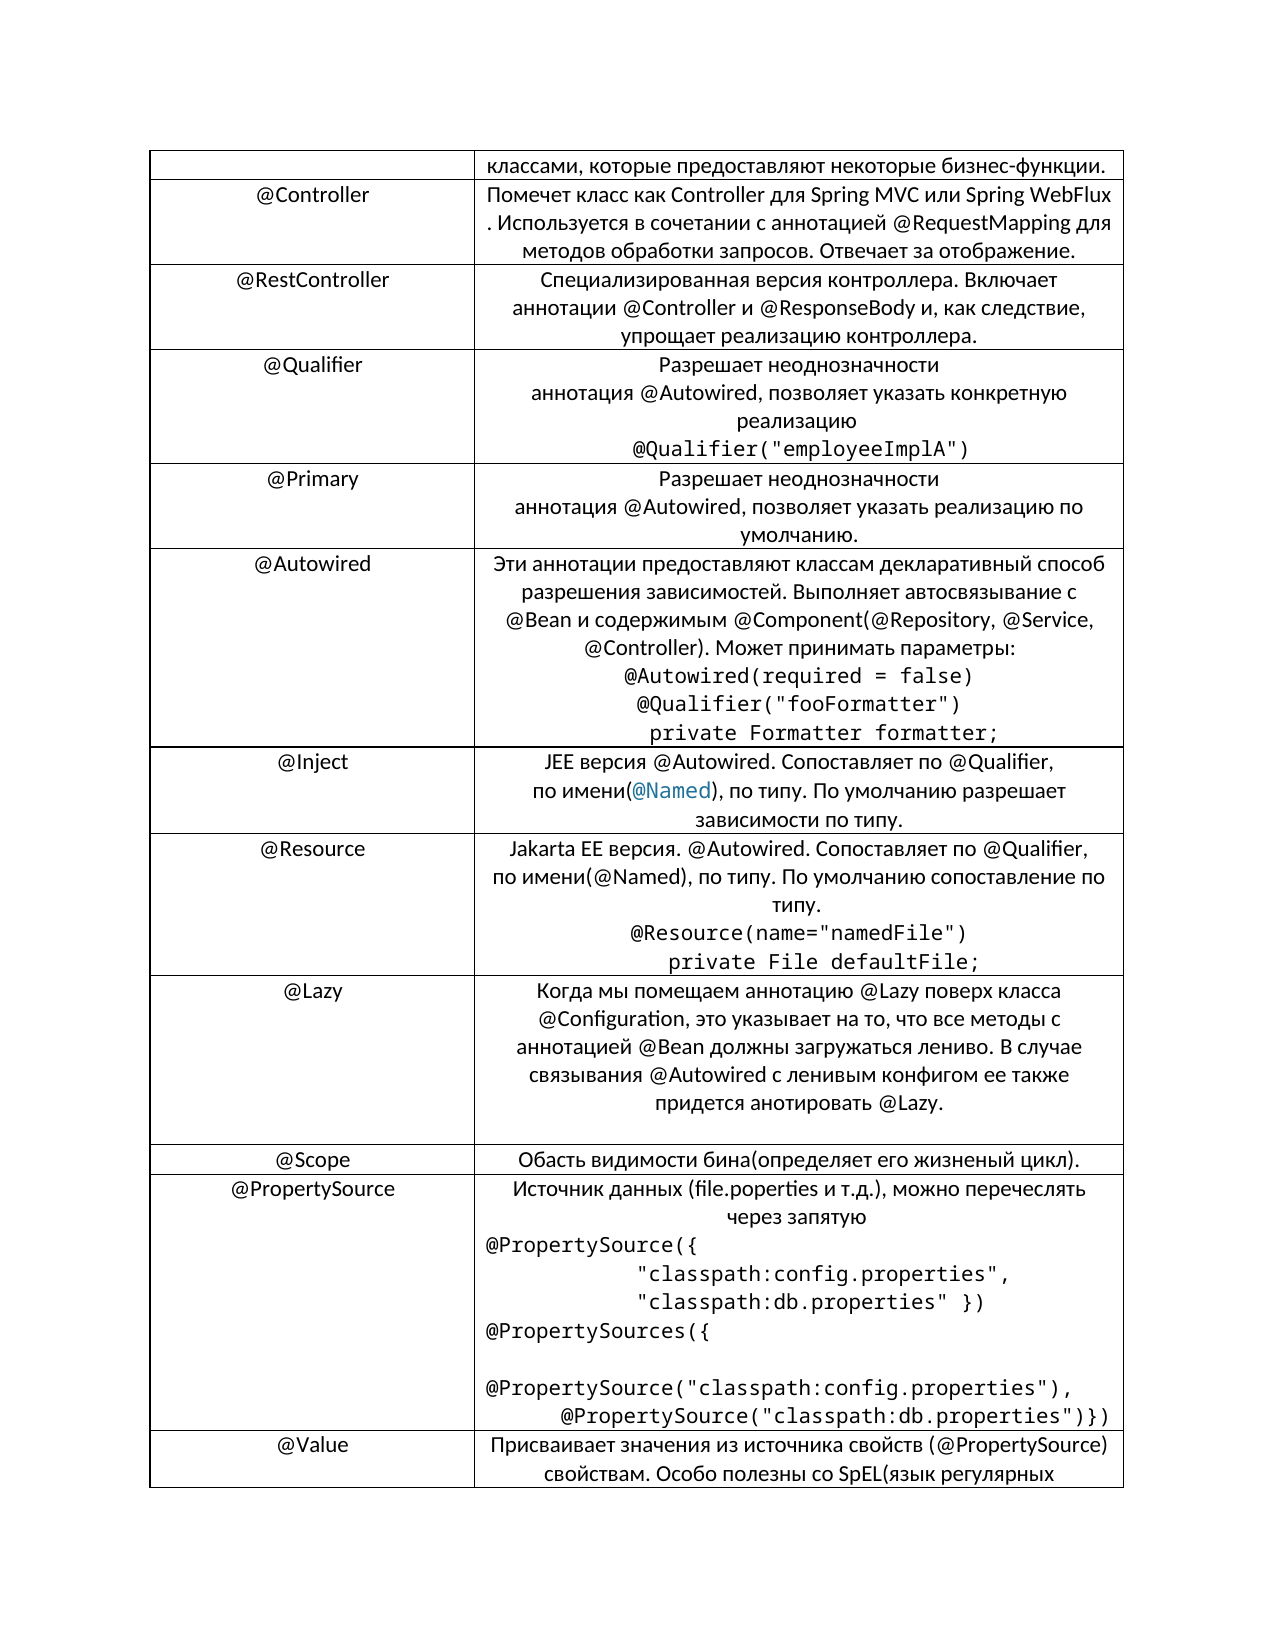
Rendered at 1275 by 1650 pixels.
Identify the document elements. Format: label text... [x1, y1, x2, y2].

table_cell Разрешает неоднозначности аннотация @Autowired, позволяет указать конкретную реализацию @Qualifier("employeeImplA") [475, 350, 1123, 463]
table_cell [151, 151, 474, 179]
table_cell @Primary [151, 464, 474, 548]
table_cell @Lazy [151, 976, 474, 1144]
table_cell @RestController [151, 265, 474, 349]
table_cell @Autowired [151, 549, 474, 746]
table_cell JEE версия @Autowired. Сопоставляет по @Qualifier, по имени(@Named), по типу. По умолчанию разрешает зависимости по типу. [475, 748, 1123, 833]
table_cell Помечет класс как Controller для Spring MVC или Spring WebFlux . Используется в сочетании с аннотацией @RequestMapping для методов обработки запросов. Отвечает за отображение. [475, 180, 1123, 264]
table_cell Когда мы помещаем аннотацию @Lazy поверх класса @Configuration, это указывает на то, что все методы с аннотацией @Bean должны загружаться лениво. В случае связывания @Autowired с ленивым конфигом ее также придется анотировать @Lazy. [475, 976, 1123, 1144]
table_cell @PropertySource [151, 1175, 474, 1429]
table_cell @Inject [151, 748, 474, 833]
table_cell @Controller [151, 180, 474, 264]
table_cell классами, которые предоставляют некоторые бизнес-функции. [475, 151, 1123, 179]
table_cell Обасть видимости бина(определяет его жизненый цикл). [475, 1145, 1123, 1173]
table_cell Jakarta EE версия. @Autowired. Сопоставляет по @Qualifier, по имени(@Named), по типу. По умолчанию сопоставление по типу. @Resource(name="namedFile") private File defaultFile; [475, 834, 1123, 975]
table_cell Специализированная версия контроллера. Включает аннотации @Controller и @ResponseBody и, как следствие, упрощает реализацию контроллера. [475, 265, 1123, 349]
table_cell Присваивает значения из источника свойств (@PropertySource) свойствам. Особо полезны со SpEL(язык регулярных [475, 1431, 1123, 1487]
table_cell Эти аннотации предоставляют классам декларативный способ разрешения зависимостей. Выполняет автосвязывание с @Bean и содержимым @Component(@Repository, @Service, @Controller). Может принимать параметры: @Autowired(required = false) @Qualifier("fooFormatter") private Formatter formatter; [475, 549, 1123, 746]
table_cell Источник данных (file.poperties и т.д.), можно перечеслять через запятую @PropertySource({ "classpath:config.properties", "classpath:db.properties" }) @PropertySources({ @PropertySource("classpath:config.properties"), @PropertySource("classpath:db.properties")}) [475, 1175, 1123, 1429]
table_cell @Scope [151, 1145, 474, 1173]
table_cell @Value [151, 1431, 474, 1487]
table_cell @Qualifier [151, 350, 474, 463]
table_cell Разрешает неоднозначности аннотация @Autowired, позволяет указать реализацию по умолчанию. [475, 464, 1123, 548]
table_cell @Resource [151, 834, 474, 975]
